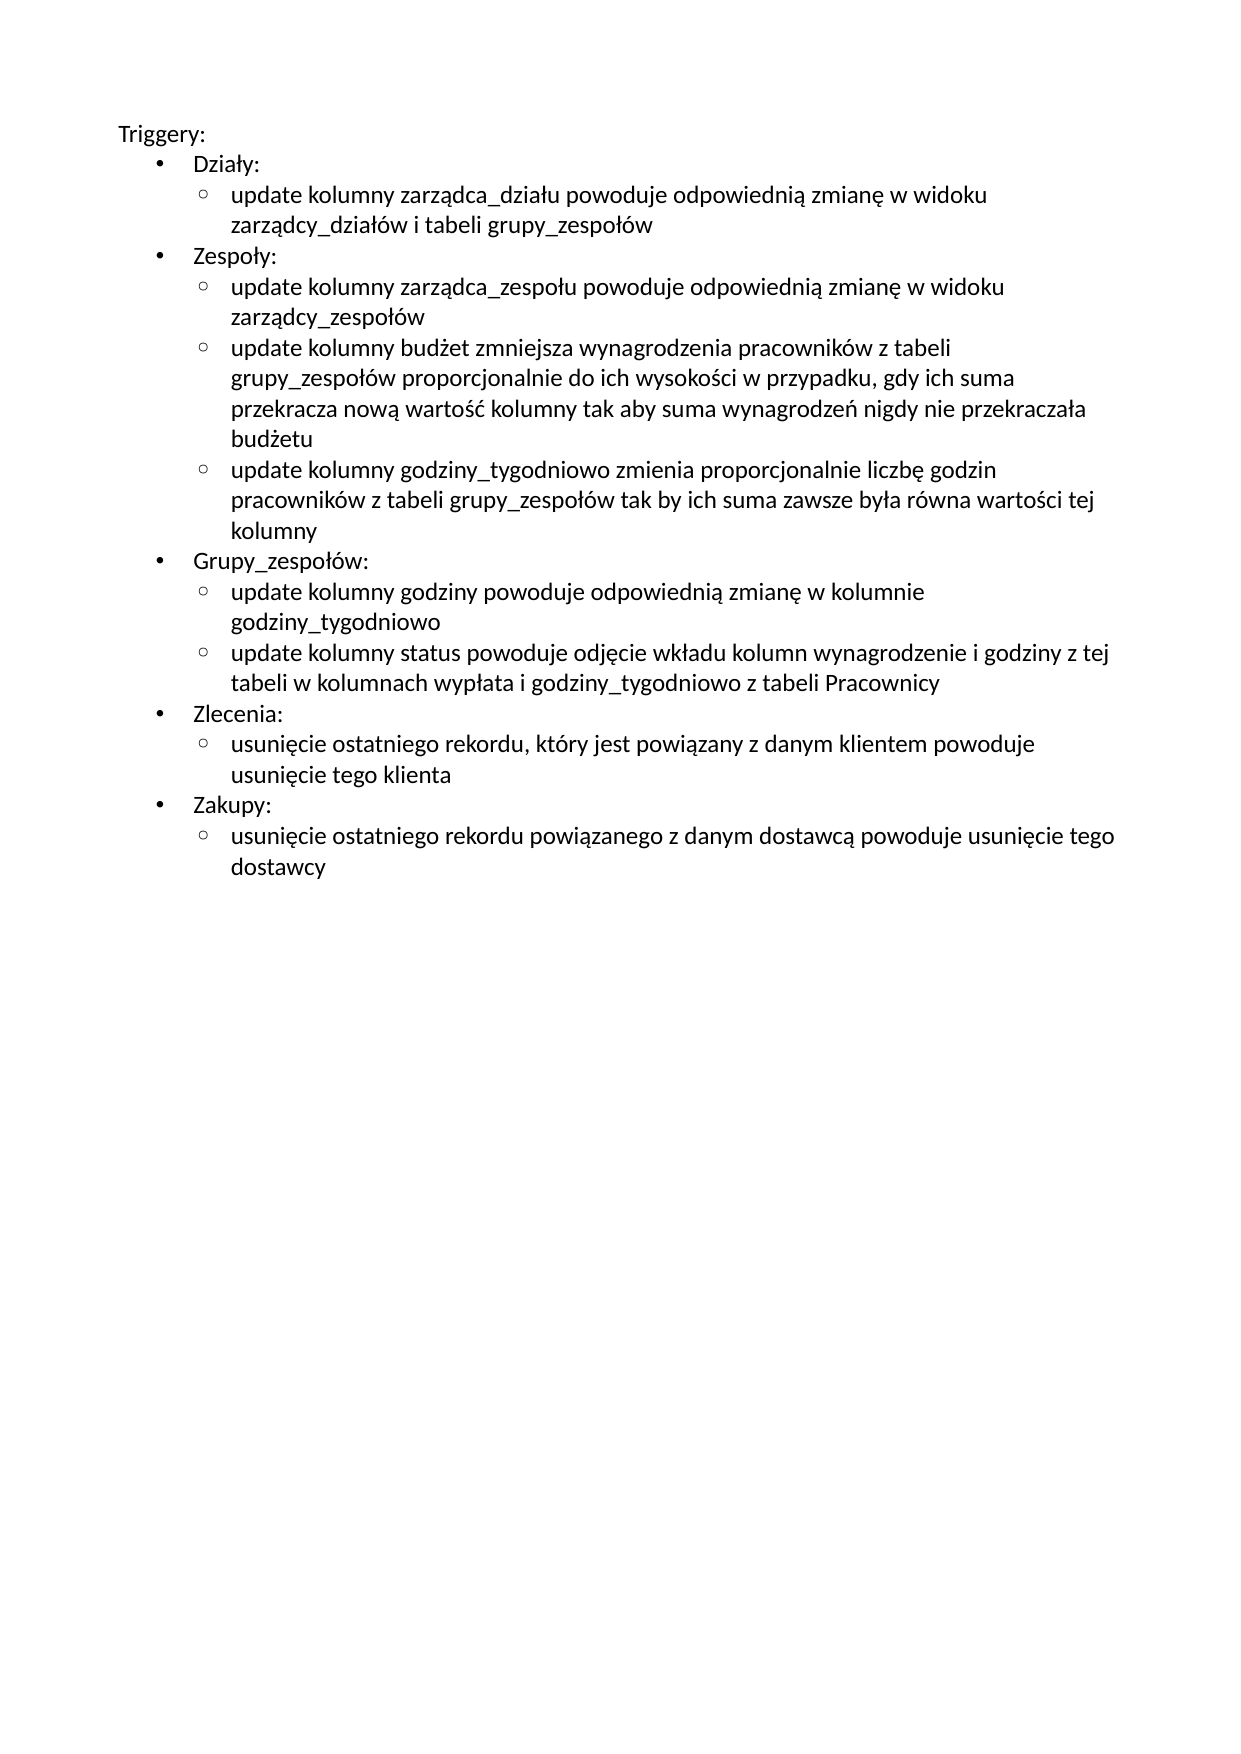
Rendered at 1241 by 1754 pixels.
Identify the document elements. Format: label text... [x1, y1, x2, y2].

list update kolumny zarządca_zespołu powoduje odpowiednią zmianę w widoku zarządcy_zespołów [193, 271, 1122, 332]
list update kolumny godziny powoduje odpowiednią zmianę w kolumnie godziny_tygodniowo [193, 576, 1122, 637]
list Triggery: [118, 118, 1122, 149]
list update kolumny budżet zmniejsza wynagrodzenia pracowników z tabeli grupy_zespołów proporcjonalnie do ich wysokości w przypadku, gdy ich suma przekracza nową wartość kolumny tak aby suma wynagrodzeń nigdy nie przekraczała budżetu [193, 332, 1122, 454]
list Zlecenia: [156, 698, 1122, 728]
list update kolumny zarządca_działu powoduje odpowiednią zmianę w widoku zarządcy_działów i tabeli grupy_zespołów [193, 179, 1122, 240]
list update kolumny status powoduje odjęcie wkładu kolumn wynagrodzenie i godziny z tej tabeli w kolumnach wypłata i godziny_tygodniowo z tabeli Pracownicy [193, 637, 1122, 698]
list usunięcie ostatniego rekordu powiązanego z danym dostawcą powoduje usunięcie tego dostawcy [193, 820, 1122, 881]
list Grupy_zespołów: [156, 545, 1122, 576]
list Zespoły: [156, 240, 1122, 271]
list Zakupy: [156, 789, 1122, 820]
list usunięcie ostatniego rekordu, który jest powiązany z danym klientem powoduje usunięcie tego klienta [193, 728, 1122, 789]
list Działy: [156, 149, 1122, 179]
list update kolumny godziny_tygodniowo zmienia proporcjonalnie liczbę godzin pracowników z tabeli grupy_zespołów tak by ich suma zawsze była równa wartości tej kolumny [193, 454, 1122, 545]
